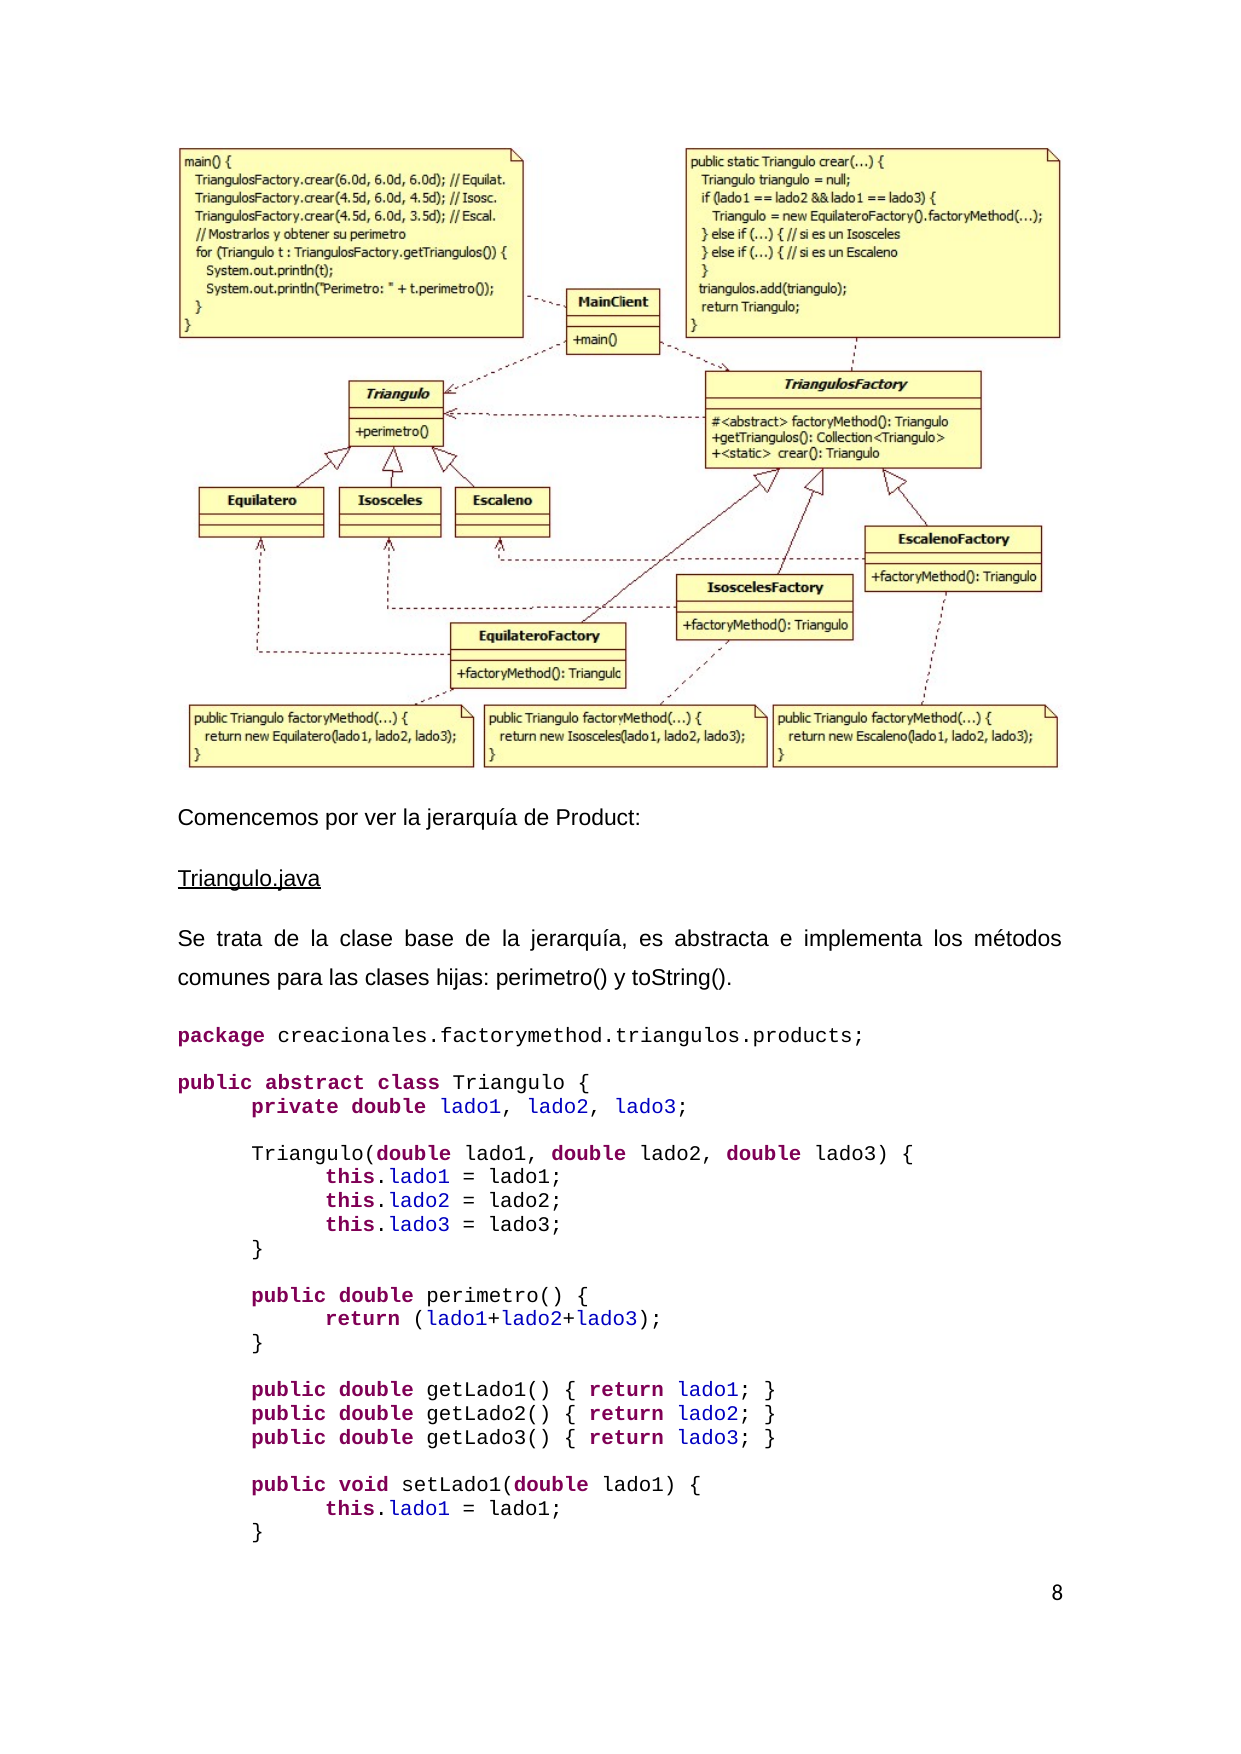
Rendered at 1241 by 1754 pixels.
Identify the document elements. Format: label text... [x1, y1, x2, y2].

text } [177, 1332, 1063, 1356]
text public double perimetro() { [177, 1285, 1063, 1308]
text Se trata de la clase base de la jerarquía, es abstracta e implementa los métodos comunes para las clases hijas: perimetro() y toString(). [177, 925, 1063, 991]
text Triangulo(double lado1, double lado2, double lado3) { [177, 1143, 1063, 1167]
text private double lado1, lado2, lado3; [177, 1096, 1063, 1119]
text } [177, 1237, 1063, 1261]
text public double getLado1() { return lado1; } [177, 1379, 1063, 1403]
text public abstract class Triangulo { [177, 1072, 1063, 1096]
text public void setLado1(double lado1) { [177, 1474, 1063, 1498]
text public double getLado2() { return lado2; } [177, 1403, 1063, 1427]
text this.lado1 = lado1; [177, 1498, 1063, 1521]
text this.lado1 = lado1; [177, 1167, 1063, 1190]
text public double getLado3() { return lado3; } [177, 1427, 1063, 1450]
text this.lado3 = lado3; [177, 1214, 1063, 1237]
text Triangulo.java [177, 864, 1063, 891]
text Comencemos por ver la jerarquía de Product: [177, 804, 1063, 831]
text this.lado2 = lado2; [177, 1190, 1063, 1214]
text package creacionales.factorymethod.triangulos.products; [177, 1025, 1063, 1048]
text } [177, 1521, 1063, 1545]
picture [177, 147, 1064, 770]
text return (lado1+lado2+lado3); [177, 1308, 1063, 1332]
